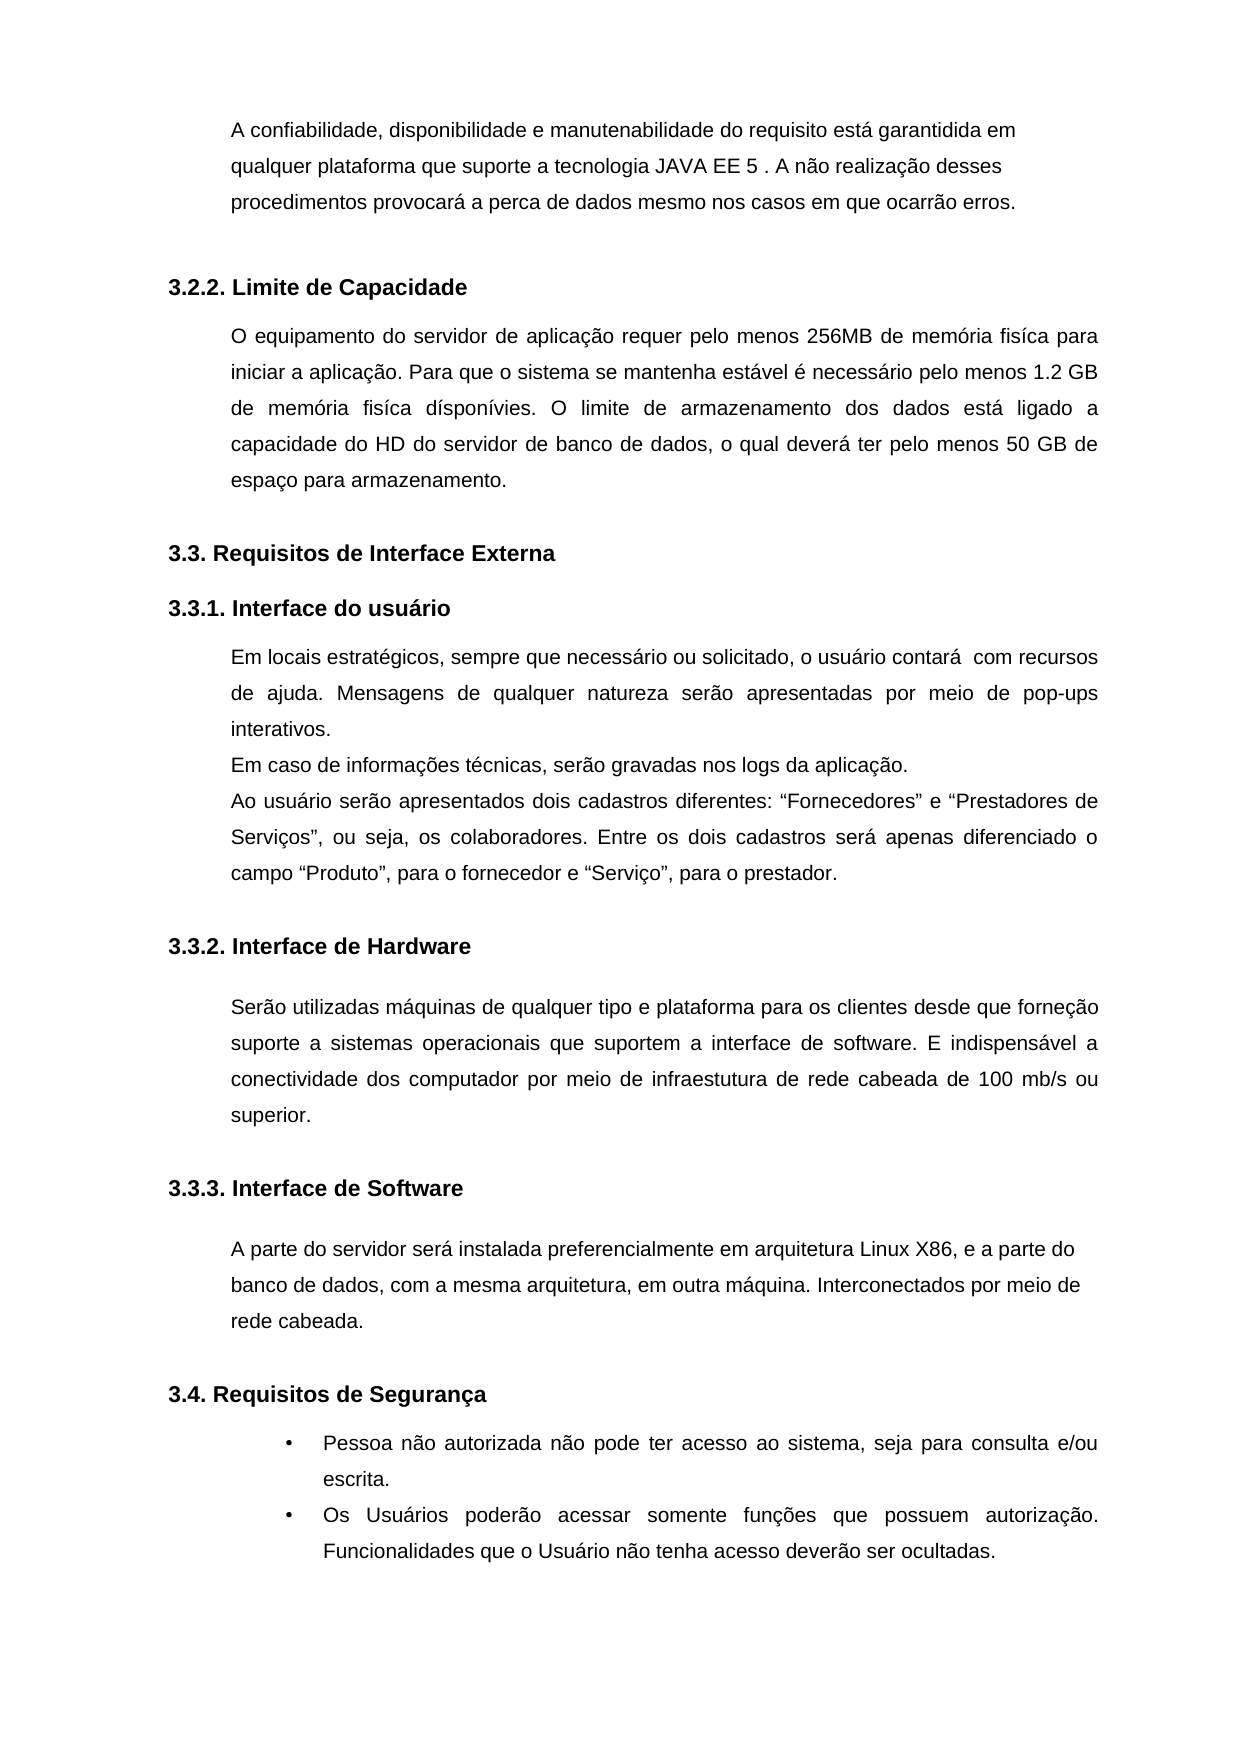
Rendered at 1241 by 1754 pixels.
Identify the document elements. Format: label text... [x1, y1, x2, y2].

text Ao usuário serão apresentados dois cadastros diferentes: “Fornecedores” e “Prestadores de Serviços”, ou seja, os colaboradores. Entre os dois cadastros será apenas diferenciado o campo “Produto”, para o fornecedor e “Serviço”, para o prestador. [231, 789, 1100, 885]
subtitle . Interface de Hardware [168, 933, 1100, 959]
text A confiabilidade, disponibilidade e manutenabilidade do requisito está garantidida em qualquer plataforma que suporte a tecnologia JAVA EE 5 . A não realização desses procedimentos provocará a perca de dados mesmo nos casos em que ocarrão erros. [231, 118, 1100, 214]
subtitle . Interface do usuário [168, 595, 1100, 621]
text A parte do servidor será instalada preferencialmente em arquitetura Linux X86, e a parte do banco de dados, com a mesma arquitetura, em outra máquina. Interconectados por meio de rede cabeada. [231, 1237, 1100, 1333]
list Pessoa não autorizada não pode ter acesso ao sistema, seja para consulta e/ou escrita. [285, 1431, 1100, 1491]
text Serão utilizadas máquinas de qualquer tipo e plataforma para os clientes desde que forneção suporte a sistemas operacionais que suportem a interface de software. E indispensável a conectividade dos computador por meio de infraestutura de rede cabeada de 100 mb/s ou superior. [231, 995, 1100, 1127]
text Em locais estratégicos, sempre que necessário ou solicitado, o usuário contará com recursos de ajuda. Mensagens de qualquer natureza serão apresentadas por meio de pop-ups interativos. [231, 645, 1100, 741]
text Em caso de informações técnicas, serão gravadas nos logs da aplicação. [231, 753, 1100, 777]
subtitle . Requisitos de Interface Externa [168, 540, 1100, 566]
subtitle . Interface de Software [168, 1175, 1100, 1201]
list Os Usuários poderão acessar somente funções que possuem autorização. Funcionalidades que o Usuário não tenha acesso deverão ser ocultadas. [285, 1503, 1100, 1563]
subtitle . Limite de Capacidade [168, 274, 1100, 300]
subtitle . Requisitos de Segurança [168, 1381, 1100, 1407]
text O equipamento do servidor de aplicação requer pelo menos 256MB de memória fisíca para iniciar a aplicação. Para que o sistema se mantenha estável é necessário pelo menos 1.2 GB de memória fisíca dísponívies. O limite de armazenamento dos dados está ligado a capacidade do HD do servidor de banco de dados, o qual deverá ter pelo menos 50 GB de espaço para armazenamento. [231, 324, 1100, 492]
